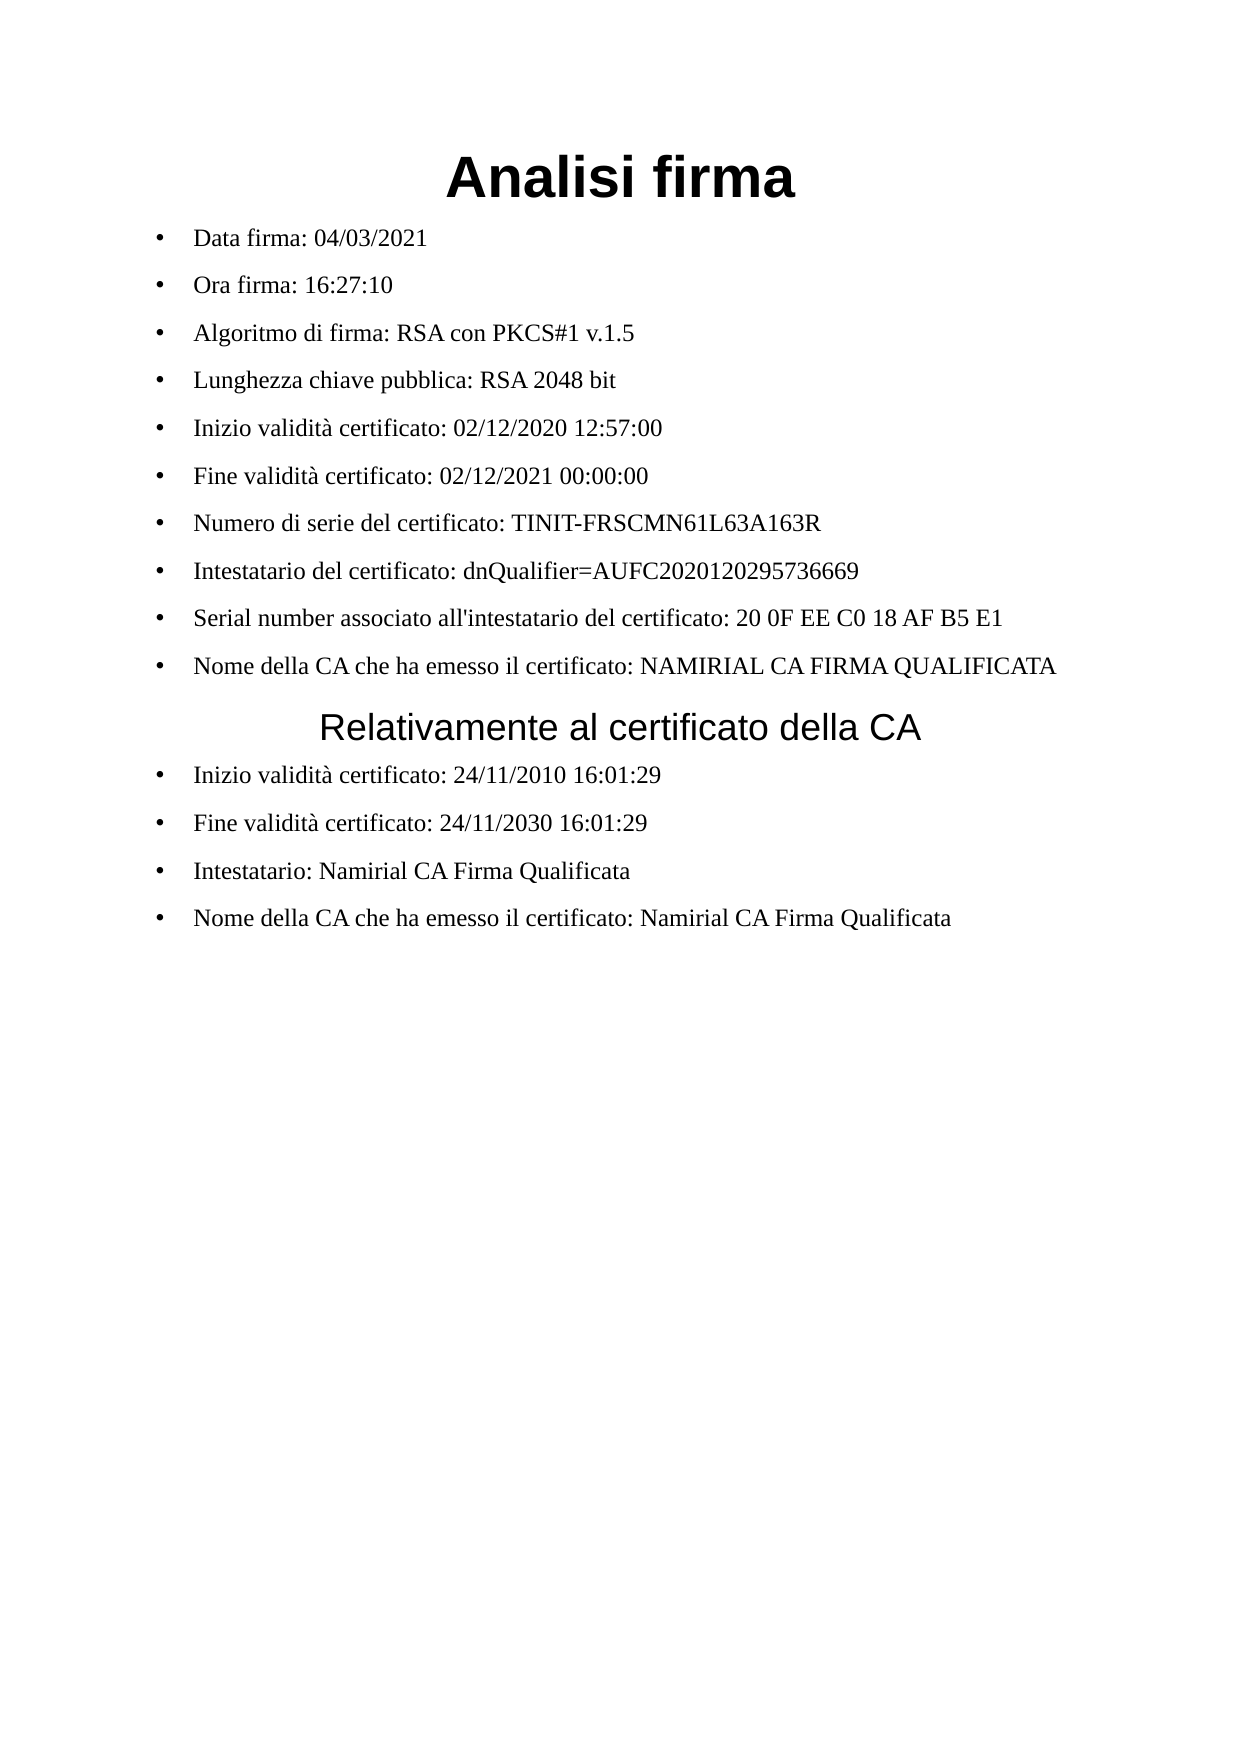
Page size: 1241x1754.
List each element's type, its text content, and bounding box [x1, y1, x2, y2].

list Intestatario: Namirial CA Firma Qualificata [156, 856, 1122, 884]
list Numero di serie del certificato: TINIT-FRSCMN61L63A163R [156, 508, 1122, 537]
list Data firma: 04/03/2021 [156, 223, 1122, 251]
list Fine validità certificato: 02/12/2021 00:00:00 [156, 461, 1122, 489]
subtitle Relativamente al certificato della CA [118, 705, 1122, 748]
list Ora firma: 16:27:10 [156, 270, 1122, 299]
list Serial number associato all'intestatario del certificato: 20 0F EE C0 18 AF B5 E1 [156, 603, 1122, 632]
list Fine validità certificato: 24/11/2030 16:01:29 [156, 808, 1122, 837]
title Analisi firma [118, 143, 1122, 210]
list Intestatario del certificato: dnQualifier=AUFC2020120295736669 [156, 556, 1122, 585]
list Inizio validità certificato: 24/11/2010 16:01:29 [156, 761, 1122, 789]
list Lunghezza chiave pubblica: RSA 2048 bit [156, 366, 1122, 394]
list Nome della CA che ha emesso il certificato: NAMIRIAL CA FIRMA QUALIFICATA [156, 651, 1122, 680]
list Inizio validità certificato: 02/12/2020 12:57:00 [156, 413, 1122, 442]
list Nome della CA che ha emesso il certificato: Namirial CA Firma Qualificata [156, 903, 1122, 932]
list Algoritmo di firma: RSA con PKCS#1 v.1.5 [156, 318, 1122, 347]
